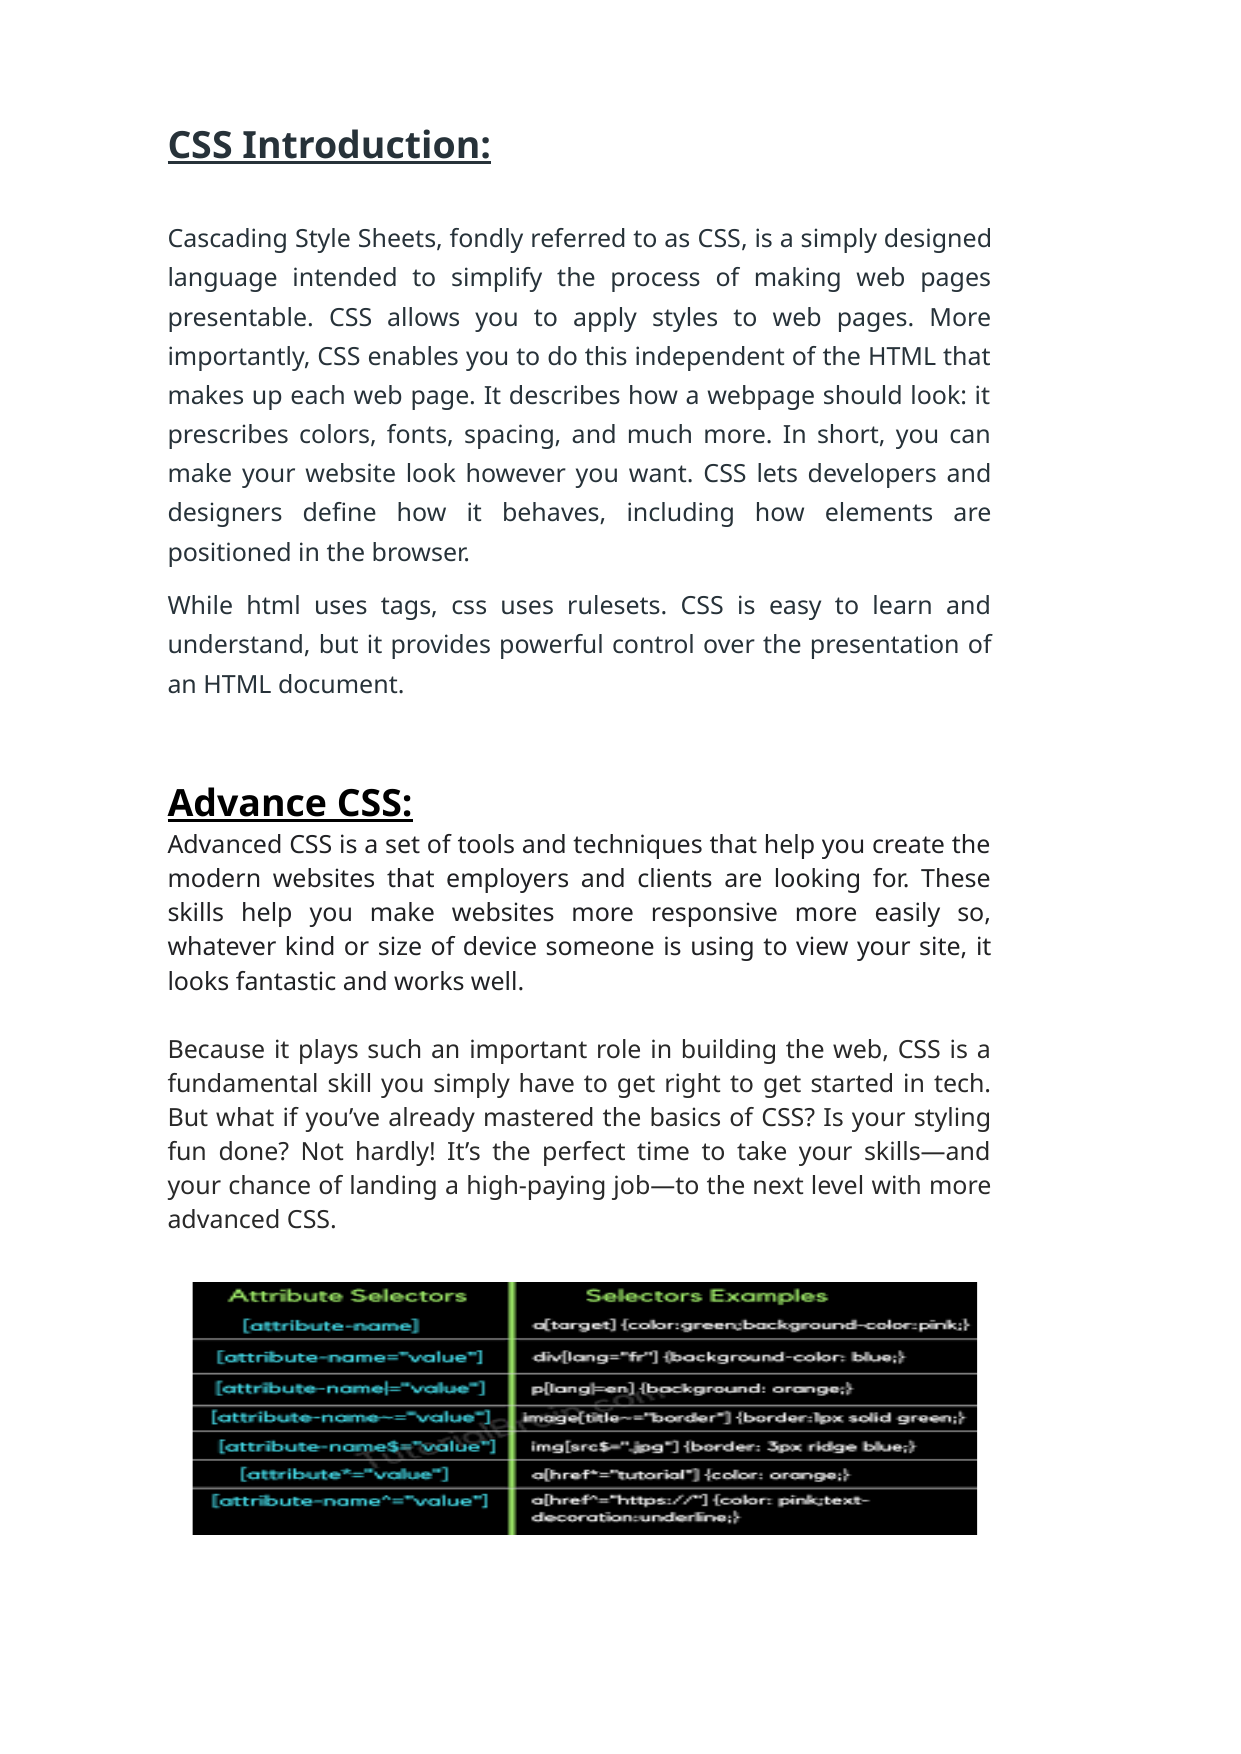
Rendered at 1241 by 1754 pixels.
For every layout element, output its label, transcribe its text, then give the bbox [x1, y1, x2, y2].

text Cascading Style Sheets, fondly referred to as CSS, is a simply designed language intended to simplify the process of making web pages presentable. CSS allows you to apply styles to web pages. More importantly, CSS enables you to do this independent of the HTML that makes up each web page. It describes how a webpage should look: it prescribes colors, fonts, spacing, and much more. In short, you can make your website look however you want. CSS lets developers and designers define how it behaves, including how elements are positioned in the browser. [167, 221, 992, 568]
text Because it plays such an important role in building the web, CSS is a fundamental skill you simply have to get right to get started in tech. But what if you’ve already mastered the basics of CSS? Is your styling fun done? Not hardly! It’s the perfect time to take your skills—and your chance of landing a high-paying job—to the next level with more advanced CSS. [167, 1031, 992, 1236]
text Advance CSS: [167, 776, 992, 827]
picture [192, 1282, 978, 1535]
text While html uses tags, css uses rulesets. CSS is easy to learn and understand, but it provides powerful control over the presentation of an HTML document. [167, 588, 992, 700]
subtitle CSS Introduction: [167, 118, 992, 169]
text Advanced CSS is a set of tools and techniques that help you create the modern websites that employers and clients are looking for. These skills help you make websites more responsive more easily so, whatever kind or size of device someone is using to view your site, it looks fantastic and works well. [167, 827, 992, 997]
